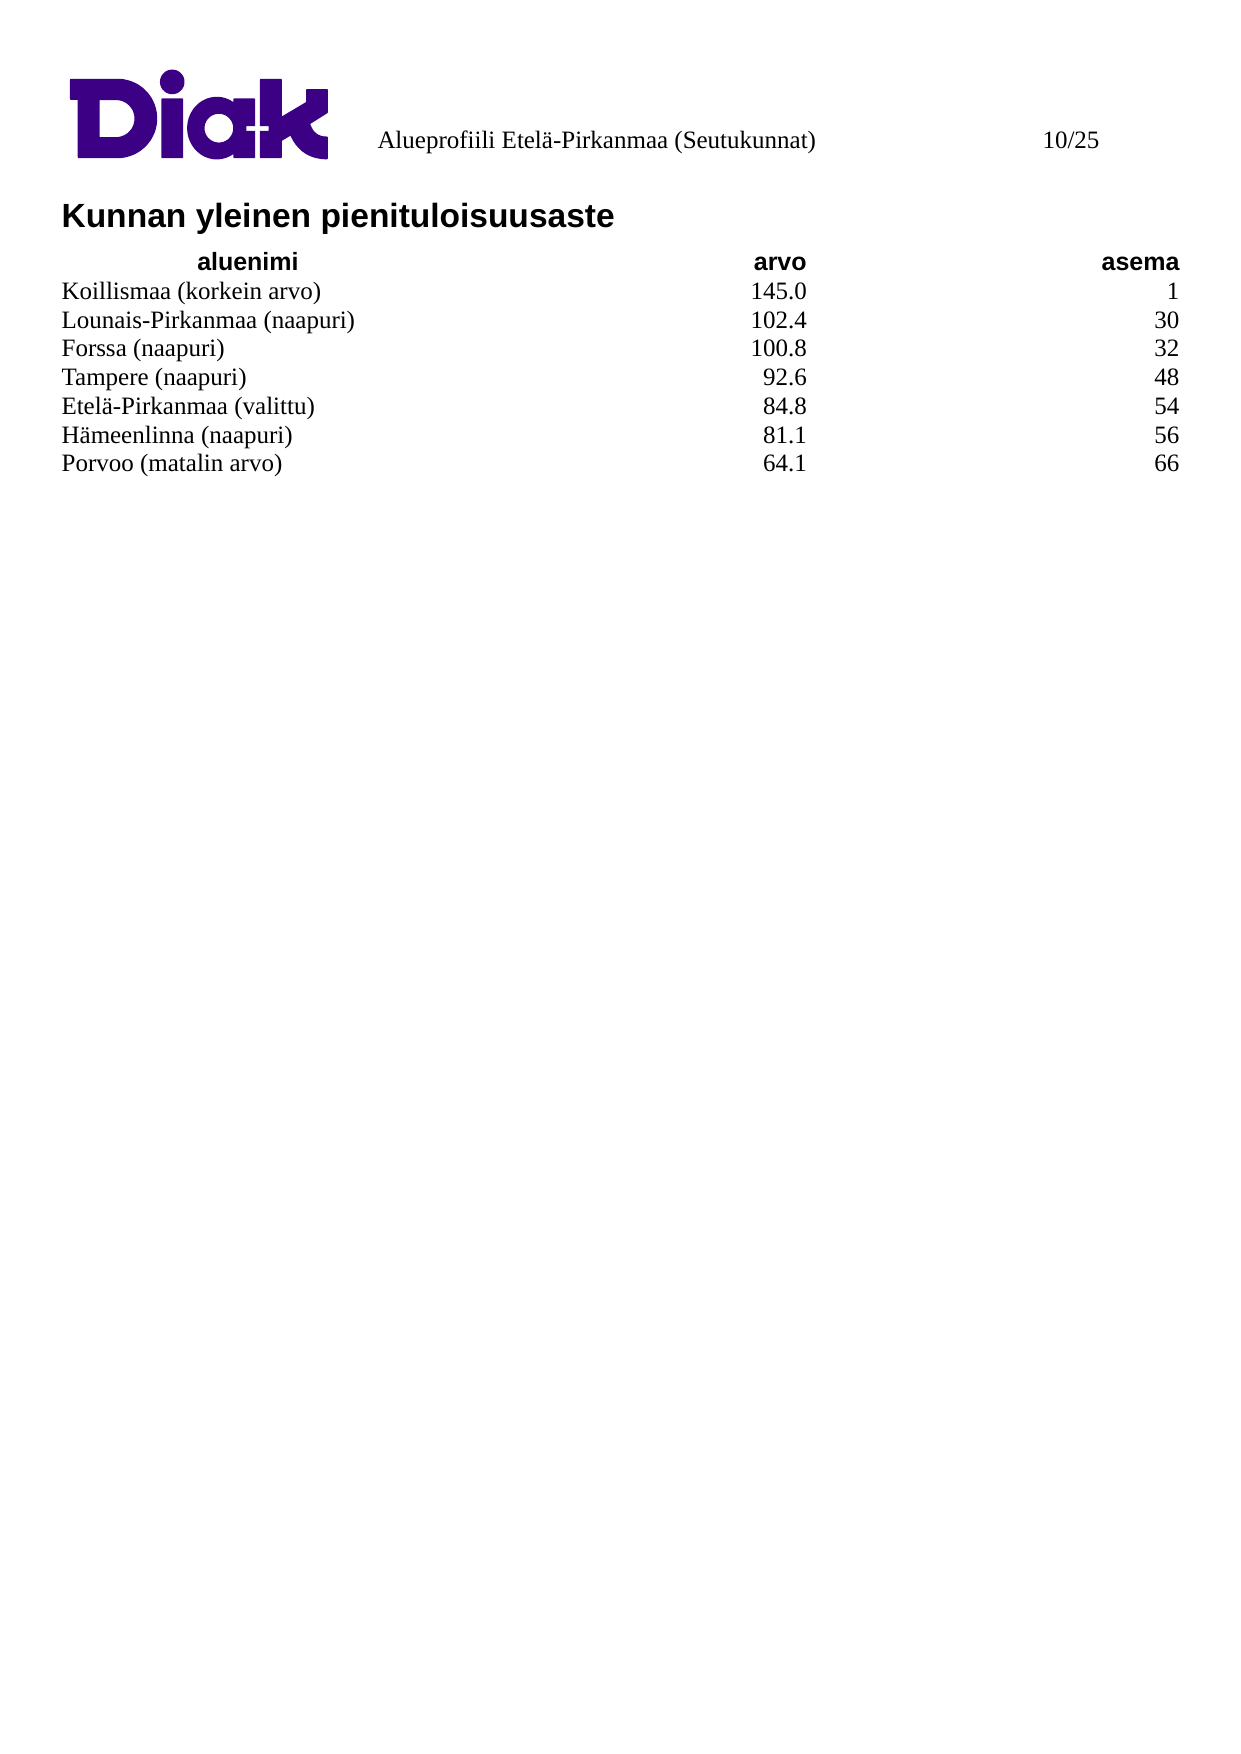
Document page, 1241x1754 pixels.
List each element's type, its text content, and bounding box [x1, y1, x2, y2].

table_cell 32 [806, 334, 1179, 362]
table_cell 92.6 [434, 362, 806, 391]
table_cell Koillismaa (korkein arvo) [61, 276, 434, 305]
table_cell Porvoo (matalin arvo) [61, 449, 434, 477]
table_cell Forssa (naapuri) [61, 334, 434, 362]
table_cell 81.1 [434, 420, 806, 448]
table_cell Tampere (naapuri) [61, 362, 434, 391]
table_cell 64.1 [434, 449, 806, 477]
table_cell 102.4 [434, 305, 806, 333]
table_cell 48 [806, 362, 1179, 391]
table_cell 66 [806, 449, 1179, 477]
table_cell 84.8 [434, 391, 806, 420]
table_cell 1 [806, 276, 1179, 305]
table_header aluenimi [61, 247, 434, 276]
table_cell Etelä-Pirkanmaa (valittu) [61, 391, 434, 420]
table_cell 54 [806, 391, 1179, 420]
table_header arvo [434, 247, 806, 276]
table_cell Lounais-Pirkanmaa (naapuri) [61, 305, 434, 333]
table_cell 100.8 [434, 334, 806, 362]
table_cell 145.0 [434, 276, 806, 305]
table_cell 30 [806, 305, 1179, 333]
table_cell 56 [806, 420, 1179, 448]
subtitle Kunnan yleinen pienituloisuusaste [61, 196, 1179, 235]
table_cell Hämeenlinna (naapuri) [61, 420, 434, 448]
table_header asema [806, 247, 1179, 276]
